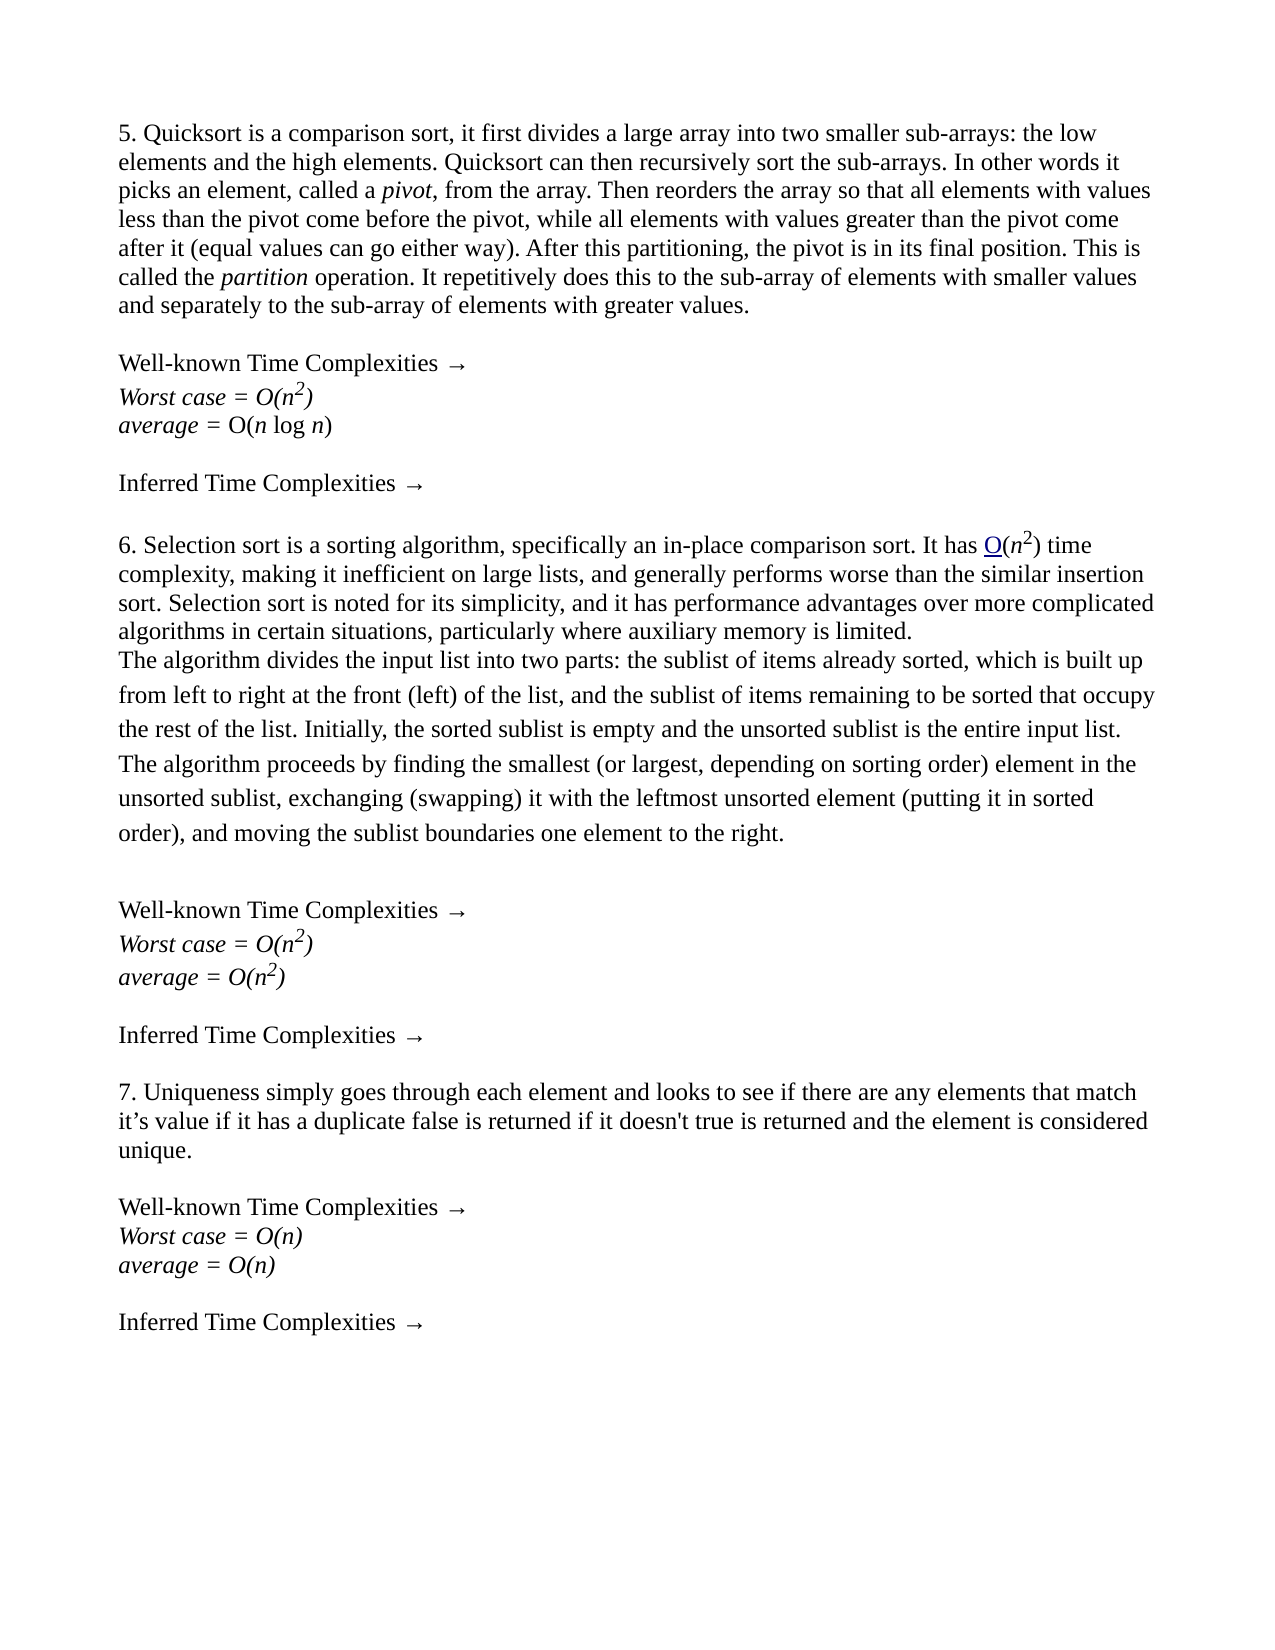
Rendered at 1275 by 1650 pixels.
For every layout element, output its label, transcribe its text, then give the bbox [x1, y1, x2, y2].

text average = О(n) [118, 1250, 1157, 1279]
text Worst case = О(n2) [118, 924, 1157, 958]
text 7. Uniqueness simply goes through each element and looks to see if there are any elements that match it’s value if it has a duplicate false is returned if it doesn't true is returned and the element is considered unique. [118, 1077, 1157, 1164]
text 6. Selection sort is a sorting algorithm, specifically an in-place comparison sort. It has O(n2) time complexity, making it inefficient on large lists, and generally performs worse than the similar insertion sort. Selection sort is noted for its simplicity, and it has performance advantages over more complicated algorithms in certain situations, particularly where auxiliary memory is limited. [118, 525, 1157, 645]
text Inferred Time Complexities → [118, 1020, 1157, 1049]
text 5. Quicksort is a comparison sort, it first divides a large array into two smaller sub-arrays: the low elements and the high elements. Quicksort can then recursively sort the sub-arrays. In other words it picks an element, called a pivot, from the array. Then reorders the array so that all elements with values less than the pivot come before the pivot, while all elements with values greater than the pivot come after it (equal values can go either way). After this partitioning, the pivot is in its final position. This is called the partition operation. It repetitively does this to the sub-array of elements with smaller values and separately to the sub-array of elements with greater values. [118, 118, 1157, 319]
text Well-known Time Complexities → [118, 348, 1157, 377]
text Worst case = О(n) [118, 1221, 1157, 1250]
text Inferred Time Complexities → [118, 468, 1157, 497]
text average = О(n2) [118, 958, 1157, 991]
text Inferred Time Complexities → [118, 1307, 1157, 1336]
text Worst case = O(n2) [118, 377, 1157, 410]
text average = O(n log n) [118, 410, 1157, 439]
text Well-known Time Complexities → [118, 1192, 1157, 1221]
text Well-known Time Complexities → [118, 895, 1157, 924]
text The algorithm divides the input list into two parts: the sublist of items already sorted, which is built up from left to right at the front (left) of the list, and the sublist of items remaining to be sorted that occupy the rest of the list. Initially, the sorted sublist is empty and the unsorted sublist is the entire input list. The algorithm proceeds by finding the smallest (or largest, depending on sorting order) element in the unsorted sublist, exchanging (swapping) it with the leftmost unsorted element (putting it in sorted order), and moving the sublist boundaries one element to the right. [118, 645, 1157, 846]
